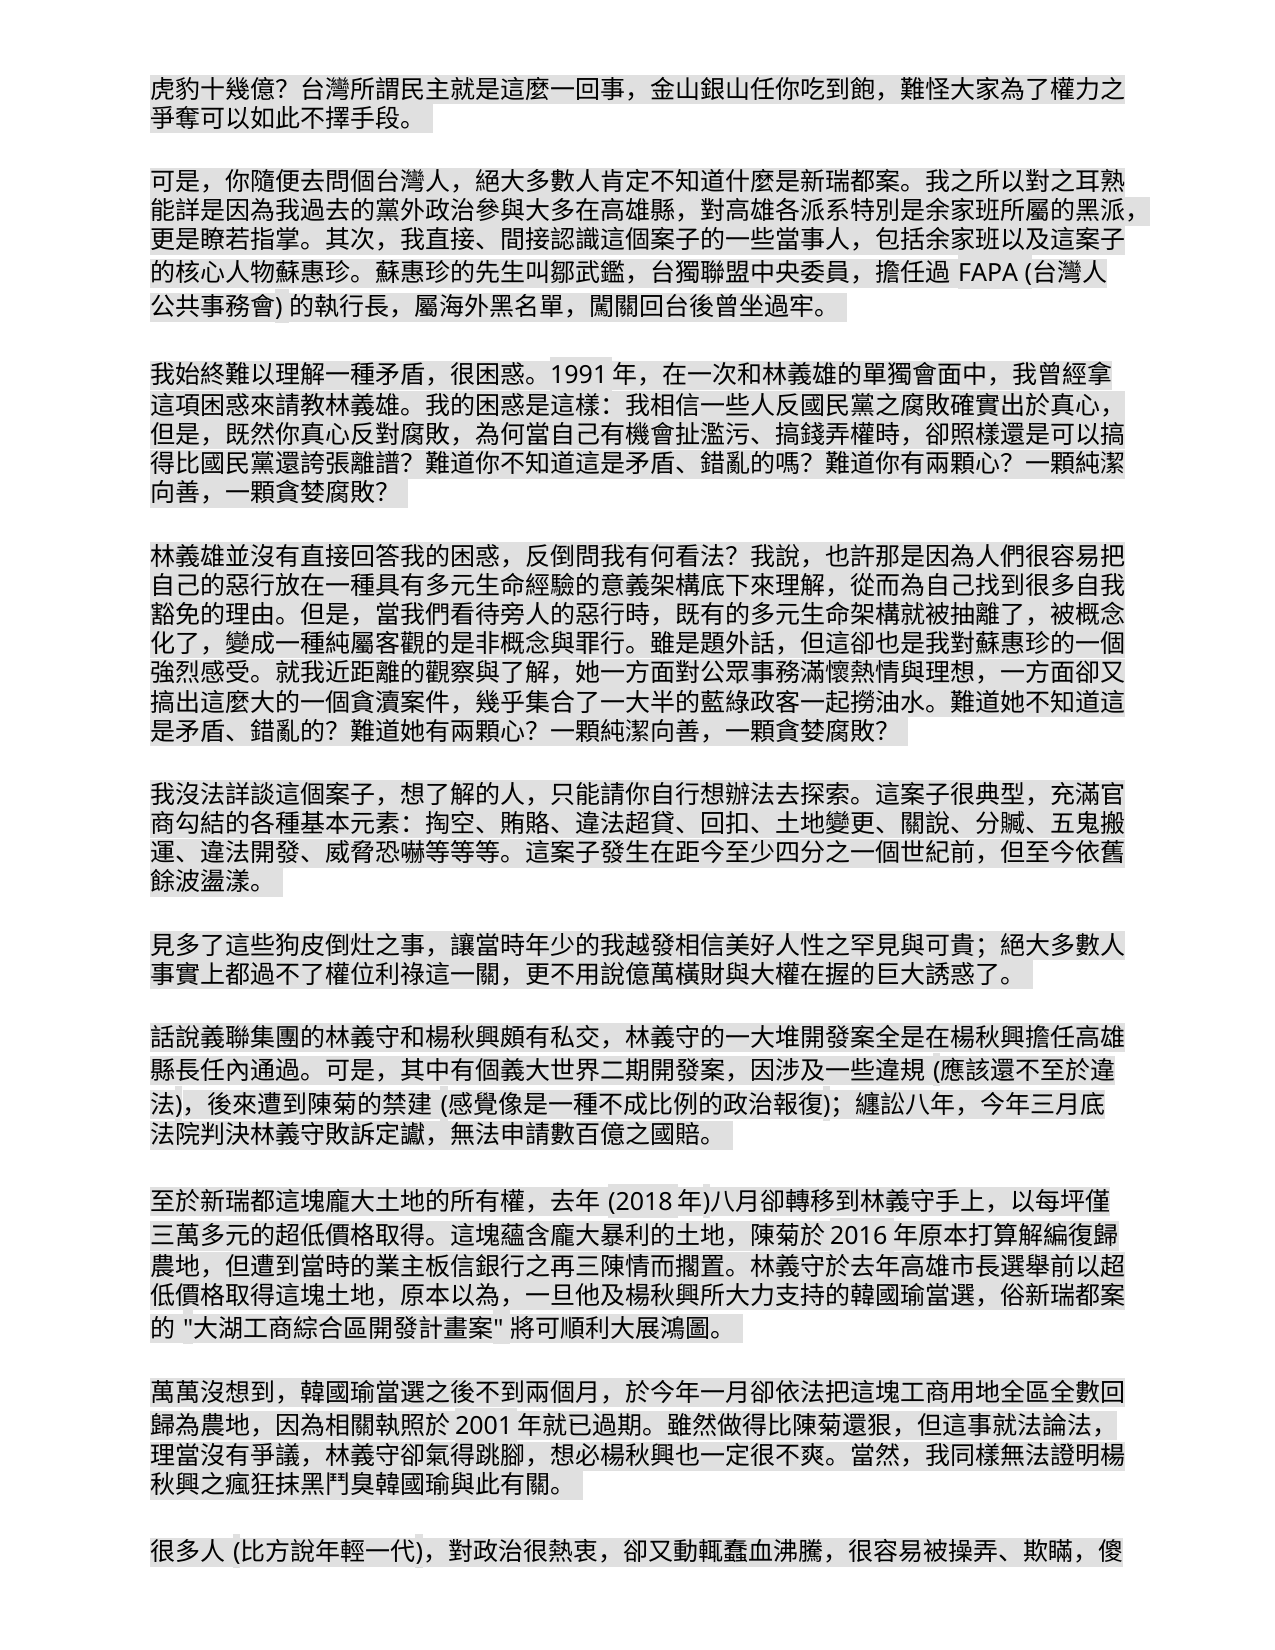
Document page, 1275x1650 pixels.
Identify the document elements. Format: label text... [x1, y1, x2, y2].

text 卡韓政變 (147)：還記得新瑞都嗎？ 陳真 2019. 08. 19. 當一個人瘋狂地以各種莫須有的罪名、空洞修辭與渲染乃至造謠與抹黑，來對一個無辜的人進行人格毀滅時，可能的動機有二，一是啣命行事，一是私人因素，抑或是兩者兼具。 市面上普遍傳言，楊秋興原本以為可以擔任高雄市副市長，不料事與願違，因而挾怨報復韓國瑜。這事當然永遠不可能證實，不過我相信，倘若當初韓國瑜提名他當副市長，賦予大權，今天的楊秋興絕不會把韓國瑜當成殺父仇人般地拼命抹黑。 楊秋興是郭台銘的人馬，這點無可否認；郭自然很樂意看到楊抓狂似地攻擊韓國瑜，但若要說郭台銘可以操控楊秋興到這等瘋狂地步，恐怕也不太容易。也就是說，楊秋興之攻擊韓國瑜，欲置之於死地，相當程度上是出於自發性。 這讓我想到一件事。這事若要說完，恐怕得說上七天七夜。常有人問我官商如何勾結，我心裏不時就會想到這個案子。這案子可說是李登輝展開黑金政治的第一道序幕，發生在距今大約25-26年前。一個人倘若想了解台灣政治這門 "生意" 的基本運作，那麼，這案子就是個經典教材，叫做新瑞都案。 市面上有部電影叫 "血觀音"，據說就是以這案子做為劇本。我沒看過這電影，但是短短兩小時的電影恐怕也只能拍出冰山一角；其陰暗複雜與醜陋程度，匪夷所思，令人瞠目結舌，牽扯無數藍綠政治人物，大家都想從中撈上一大票；吃相之難看，令人觸目驚心。光是其中僅僅一人之回扣，就高達將近11億。你想，你得撈上多少錢，才能支付各方豺狼虎豹十幾億？台灣所謂民主就是這麼一回事，金山銀山任你吃到飽，難怪大家為了權力之爭奪可以如此不擇手段。 可是，你隨便去問個台灣人，絕大多數人肯定不知道什麼是新瑞都案。我之所以對之耳熟能詳是因為我過去的黨外政治參與大多在高雄縣，對高雄各派系特別是余家班所屬的黑派，更是瞭若指掌。其次，我直接、間接認識這個案子的一些當事人，包括余家班以及這案子的核心人物蘇惠珍。蘇惠珍的先生叫鄒武鑑，台獨聯盟中央委員，擔任過 FAPA (台灣人公共事務會) 的執行長，屬海外黑名單，闖關回台後曾坐過牢。 我始終難以理解一種矛盾，很困惑。1991年，在一次和林義雄的單獨會面中，我曾經拿這項困惑來請教林義雄。我的困惑是這樣：我相信一些人反國民黨之腐敗確實出於真心，但是，既然你真心反對腐敗，為何當自己有機會扯濫污、搞錢弄權時，卻照樣還是可以搞得比國民黨還誇張離譜？難道你不知道這是矛盾、錯亂的嗎？難道你有兩顆心？一顆純潔向善，一顆貪婪腐敗？ 林義雄並沒有直接回答我的困惑，反倒問我有何看法？我說，也許那是因為人們很容易把自己的惡行放在一種具有多元生命經驗的意義架構底下來理解，從而為自己找到很多自我豁免的理由。但是，當我們看待旁人的惡行時，既有的多元生命架構就被抽離了，被概念化了，變成一種純屬客觀的是非概念與罪行。雖是題外話，但這卻也是我對蘇惠珍的一個強烈感受。就我近距離的觀察與了解，她一方面對公眾事務滿懷熱情與理想，一方面卻又搞出這麼大的一個貪瀆案件，幾乎集合了一大半的藍綠政客一起撈油水。難道她不知道這是矛盾、錯亂的？難道她有兩顆心？一顆純潔向善，一顆貪婪腐敗？ 我沒法詳談這個案子，想了解的人，只能請你自行想辦法去探索。這案子很典型，充滿官商勾結的各種基本元素：掏空、賄賂、違法超貸、回扣、土地變更、關說、分贓、五鬼搬運、違法開發、威脅恐嚇等等等。這案子發生在距今至少四分之一個世紀前，但至今依舊餘波盪漾。 見多了這些狗皮倒灶之事，讓當時年少的我越發相信美好人性之罕見與可貴；絕大多數人事實上都過不了權位利祿這一關，更不用說億萬橫財與大權在握的巨大誘惑了。 話說義聯集團的林義守和楊秋興頗有私交，林義守的一大堆開發案全是在楊秋興擔任高雄縣長任內通過。可是，其中有個義大世界二期開發案，因涉及一些違規 (應該還不至於違法)，後來遭到陳菊的禁建 (感覺像是一種不成比例的政治報復)；纏訟八年，今年三月底法院判決林義守敗訴定讞，無法申請數百億之國賠。 至於新瑞都這塊龐大土地的所有權，去年 (2018年)八月卻轉移到林義守手上，以每坪僅三萬多元的超低價格取得。這塊蘊含龐大暴利的土地，陳菊於2016 年原本打算解編復歸農地，但遭到當時的業主板信銀行之再三陳情而擱置。林義守於去年高雄市長選舉前以超低價格取得這塊土地，原本以為，一旦他及楊秋興所大力支持的韓國瑜當選，俗新瑞都案的 "大湖工商綜合區開發計畫案" 將可順利大展鴻圖。 萬萬沒想到，韓國瑜當選之後不到兩個月，於今年一月卻依法把這塊工商用地全區全數回歸為農地，因為相關執照於2001年就已過期。雖然做得比陳菊還狠，但這事就法論法，理當沒有爭議，林義守卻氣得跳腳，想必楊秋興也一定很不爽。當然，我同樣無法證明楊秋興之瘋狂抹黑鬥臭韓國瑜與此有關。 很多人 (比方說年輕一代)，對政治很熱衷，卻又動輒蠢血沸騰，很容易被操弄、欺瞞，傻到爆。這些人往往有三項完全錯誤的觀念： 一是以為民進黨比國民黨清廉。 二是以為，倘若民進黨不清廉，那也是最近幾年 "才開始" 變壞。 三是以為民進黨和國民黨理念水火不容。 這三項認知當然都是錯的，而且錯得離譜。只要有錢可撈，藍綠兩黨基本上是有志一同，但是綠的撈得更猛、更不要臉，而且都已經撈了二、三十年，不是最近幾年才變壞。 大家不妨花點時間看看底下這篇其實寫得不痛不癢的文章，寫得很溫和含蓄 (也有提到新瑞都案)，但你要注意，這文章的日期距今20年，也就是1999年。大家想像一下，當民進黨都還在野、根本沒什麼權力時，就已經貪婪成那樣子。過去這 20年來，綠色勢力在美國協助下，成為政治主流，大權在握，呼風喚雨，那種貪婪程度，根本不是舊國民黨所能比擬。 一般人所理解的台灣政治，離事實真相非常非常非常遙遠，報紙或電視每天就是鬼扯蛋。最近瘋狂炒作什麼麻將案，指控韓國瑜在今年春節大過年期間，與妻子、小孩在國外旅遊時，全家人打麻將取樂，小兒子也順便學，卻遭到疑似情治單位偷拍，於是炒作成什麼 "麻將風暴"。 各位懂我的意思吧？我們的媒體每天就是這樣鬼扯蛋，把人民幫白癡，每天炒作一些毫無意義的事，拼命抹黑乾乾淨淨的人，至於政治常態之極端齷齪、貪婪之可怕與離譜，卻幾乎完全被消音。 兩年前，為了讓戴振耀臨終前能夠和楊秋興修好，我硬著頭皮 "重返江湖"，出面促成了兩人在病床邊的大和解，同時也聽到楊秋興提起藍綠兩黨如何貪污搞錢的一些事，甚至連持槍恐嚇毫無法治之事亦所在多有。楊秋興不是三歲小孩，也不是政治菜鳥，他不可能不知道台灣政治之骯髒齷齪與貪婪。如果他有韓國瑜的什麼黑資料，拜託趕緊公佈，讓他一槍斃命。 反之，如果楊秋興所能指控韓國瑜的 "罪行"，居然僅僅只是什麼 "曾經有兩三次喝醉酒"，或甚至把立法院誤以為夜店而烏龍爆料，那麼，縱橫於政治大染缸二十多年的楊秋興，其實就是在睜眼說瞎話，故意要鬥臭、醜化韓國瑜；如果連韓去大陸念書都能說成什麼通匪或忠貞問題，那麼，楊所大力支持的郭台銘豈不是通匪通得更厲害更窩囊更卑鄙千百倍以上。 政治是眾人之事，選舉則是各有所好，但是非標準卻理當一致，而不是四面八方藍綠白有志一同全部對準韓國瑜，每天無日無之的抹黑，連當眾挖鼻孔都能說成罪大惡極；另一方面卻又對於真正違法亂紀、行不由徑的貪婪人渣們百般美化歌頌。幾十年來，我們始終活在這樣一種充滿詐欺、顛倒是非黑白的政治與媒體環境中。 ================= 承受苦難易 抗拒誘惑難 今周刊 江麗慧 1999. 11. 25. 前一陣子的台肥炒股案，扯出民進黨人經營的新瑞都和國民黨黨營事業大掌櫃泰英間有不可告人的「親密關係」。這些人以搞政治的手法操控商業行為，把過去民進黨「反商」的形象瞬間扭轉成「擁商」，而且陣容之堅強、交易之複雜，讓外界質疑民進黨愈來愈有財團化的傾向了。不過，這是民進黨邁向執政的嚴厲考驗。套用一句民進黨前主席施明德的名言：「承受苦難容易，抗拒誘惑很難。」許多民進黨人正陷入天人交戰的情境。 剛過完十三歲生日的民進黨，已是台灣十三個縣市的執政黨了，執政人口占全國總人口數的六六．二一％，執政面積則為四七．五五％。和國民黨長期「一黨獨大」相較，民進黨不算太壯大，但它對政商關係的經營，卻深具潛力，非僅看準高科技明星產業猛投資，也不放棄與傳統產業企業主策略聯盟，許多「科技新貴」正順勢而生。 黃信介與余陳月瑛是「土地公」與「土地婆」 以前民進黨的街頭革命精神，讓它成為企業界眼中社會不安定的因素，所以民進黨只能和企業主以理念神交，卻無法合作深交。在那個靠罵國民黨就能當選的年代，民進黨人批判、臧否對手的能力，通常就是他們政治獻金的「身價」，造就了不少全國性政治明星。像陳水扁和長榮集團張榮發，謝長廷和日成營造王世堅等之間關係都非同小可。 在民進黨內真正自己經營事業的人，都是祖上有德留下家業，像陽信商銀董事長陳勝宏、環球證券董事長林文郎等，他們是黨內少見具有市場色彩的生意人；或是先人眼光獨到，讓子孫成為「大地主」的，像余陳月瑛和黃信介是黨內南北兩大地王，因為他們常常接濟同志，而成為民進黨的「土地婆」和「土地公」；也有憑著自己的一技之長，而有專業收入，過著不錯生活的，像陳繼盛、江鵬堅等多位律師出身者。其餘多數為小康之家，生活不會太富裕，但至少餓不死人。 後來，民進黨在立法院席次成長快速，對許多政府政策也具有實質影響力，而且經濟自由化之後，許多賺錢機會都與立法院脫離不了關係，使立委身價水長船高，民進黨當然也不自外於這個大環境；加上民進黨在地方執政累積的資源，以及為順利執政而必須「政通人和」的壓力，各路人馬紛紛找上門來，使若干卸任縣市長特別容易沾腥附騷。不過，這現象也意味著民進黨人有更多機會「廣開錢路」，為自己的政治前途多作盤算。 究竟民進黨人如何從一窮二白的困境中，為自己創造「無限錢途」？甚至在去年金融風暴發生後，成為眾多地雷公司負責人爭相請見求援的對象？從民進黨政治人物中有愈來愈多的「董事長」、「總經理」看來，這不該是個虛擬問題。 林忠正投對明主邱復生 如果分類說明，可將民進黨政治人物賺錢方式概分成七種類型。第一種是「投效孟嘗君」型，以林忠正最富代表性。林忠正的財經學術背景，以及曾任黨主席 (施明德) 特別助理的身分，為著要幫民進黨募款，以及為施明德爭取政治獻金，而有較多機會與企業界接觸。 很多企業主眼見民進黨在台灣政壇勢力日漸茁壯，試著要與民進黨結交朋友之時，個性隨和、沒有架子、對財經議題又「一點就通」的林忠正，就是他們的最佳窗口。施明德幾次參選，林忠正協助功不可沒。而民進黨開始與企業主交往，林忠正為政、商兩界所做的語言、理念「翻譯」是重要觸媒。 由於林忠正遊走政商兩界人脈豐沛，深受施明德好友邱復生的賞識，而投效年代集團，先任副董事長，為年代規畫上櫃作業之後，又升任董事長，還常常為年代轉投資事業做顧問，成為邱復生進出商場的重要策士。林忠正為邱復生開疆闢土，也得到邱合理的禮遇和回饋。而且林忠正和民進黨的深厚淵源，相當程度也是邱復生精心選買的「政治保險」。 園區醫生柯建銘搖身變科技立委 第二類是「時勢造英雄」型。以柯建銘為最佳典範。柯建銘從第二屆開始擔任立法委員，適逢台灣高科技產業快速起飛，而且新竹科學園區又是他的選區，所以柯建銘以新竹中學、中山醫學院牙醫系、淡江管科所畢業的優異學歷，受到園區知識分子的歡迎。 而且柯建銘是最早經營園區的立委，又以經濟、預算和科技委員會為耕耘重點，目前是行政院ＮＩＩ民間諮詢委員會法規小組召集人，更是立院跨黨派次級團體「財經立法促進社」的副會長，因為天時、地利、人和全站他這邊，所以他是全台最資深、也是最有資源的「科技立委」。 由於柯建銘服務周到，不太會拒絕別人，牌桌上朋友也不少，所以除了經營地方之外，他服務種類眾多，常常必須「通勤應酬」，行程滿得擠不出時間休息。所以柯建銘為應付大量的服務業務，聘用陣容可觀的助理群，不但編制內助理月薪高人一等 (民進黨立委助理最高薪六萬元) ，而且還有很多兼差顧問，為選民打點各種疑難雜症，包括幫財務發生危機的企業主尋找資金。 因為柯建銘有為高科技業服務的經驗，對人又是來者不拒，所以他在全民電通投資公司成立時擔任總經理，前些時日又升任副董事長，為全民電通帶進成佳國際、資訊傳真和數位聯合等長期投資標的。柯建銘還代表全民電通擔任民視監察人。最近，他又不好意思拒絕年代集團的推派，出任年華投顧董事長一職。 繼柯建銘之後，民進黨內有心耕耘高科技人脈的，還有鄭寶清和王幸男兩人。龍潭渴望軟體園區是桃園地區立委鄭寶清的選區；而王幸男也頗用心經營南科，透過台南縣長陳唐山執政的資源，和他與奇美董事長許文龍之間多年的釣友情誼，王幸男很有優勢為角逐下屆縣長打根基。 吳子嘉可以執行十五個立委意志 第三種是長袖善舞的「縱橫家」類型，靠著便給的口才和豐富的人脈，仲介成功很多難以想像的組合，吳子嘉就是這種天生靠嘴巴吃飯的人。吳子嘉以承攬電機工程起家，和國民黨、太子幫和江湖人頗有往來，但跟各路人馬都能和平共處，所以遊走政商兩界很吃得開。 他先委身施明德陣營，扮演客卿角色獻策；再當許信良的金主，為許募款分憂解勞；現在他是張俊宏的軍師，帶領老牌政治人學習現代商業行為，更是張俊宏涉足媒體經營的「影武者」，以及立法院新世紀國會辦公室「特別顧問」，可執行十五位立委的集體意志。 由於吳子嘉生意人的背景關係複雜，曾經負責全民電通的投資決策，又擔任環球電視董事長，所以很多需錢孔急的企業主紛紛找上門來，像台中商銀和精英都找過吳子嘉長談。而且吳子嘉和劉泰英也是頗有交情的生意朋友，彼此「酒味相投」，為民進黨和國民黨合作事業搭起一座橋。 第四類是「聚沙成塔」型，以設立基金會的方式累積個人競選資源，像民進黨很多政治人物都這樣做，一則可以用「公益」包裝政治獻金，二則獻金不直接進入政治人物名下，可以避免企業主的困擾，並增加政治人物資源調度的靈活性。像陳水扁有福爾摩沙基金會、謝長廷有新文化基金會、張俊宏有城鄉改造基金會、王拓有春風基金會、沈富雄有首都基金會、施明德有新台灣基金會、林豐喜有稻草人基金會……。因此有人戲稱，民進黨政治人物都是「吃雞精長大的」。 林文郎，陳勝宏充滿濃厚市場味 第五類是「市場主力」型，以林文郎、陳勝宏為標準類型。林、陳兩人有金融、證券實務經驗，又與市場主力多所交往，消息靈通自不在話下，但也因此有很機會與問題公司、爭議人士的名字掛在一起。只要市場傳聞有民進黨人士涉嫌介入炒股，林、陳兩人總被優先點名，像台鳳事件讓人想起林文郎；台肥事件指向陳勝宏。不過林文郎曾應股市名嘴山水老師之邀，以萬眾投資法人代表身分，擔任過中櫃董事一個月時間，難怪有關他的市場傳言總有一大堆。除了陳勝宏與林文郎外，新竹縣選出的立委張學舜勤於遊走證券公司，經常有問題就一通電話打到證期會主委林宗勇那裡。 第六類是「吸金創業」型，尤以蔡同榮、張俊宏為最。蔡同榮在海外有很多為台獨運動募款的經驗，他回台推動公投鍥而不捨，並以「民間」為號召，用小額募款方式集資創辦民視，將自己從被採訪的新聞人物，變成指揮調度記者採訪的媒體老闆。 而張俊宏當初也以「全民」為名，為籌辦電視而廣納各界資金，結果民間、全不和，全民轉而將大部分募得資金，搶搭投資高科技順風車，造就了今天的全民電通。不過，對張俊宏而言，投資全民電通的獲利遠大過投資媒體，目前身為環球名譽董事長的他，總是被支持群眾打電話痛罵，說民進黨投資的電視怎可讓新黨的李敖暢所欲言？ 嚴格說來，民進黨人並不怎麼富有，少有銜金湯匙出世的人，而且多數人還略帶那麼一點酸味。雖然說金錢不是萬能，但沒有錢萬萬不能，在選舉必須花錢的提下，有心朝政壇發展的人，無不想盡辦法解決財源問題。而與其看人臉色、向人開口伸手，不如靠自己賺錢來得有尊嚴。所以有愈來愈多民進黨政治人物傾向跨足商界，讓自己成為半個生意人。 就瑞都案讓民進黨政商關係曝光 以這次台肥案為例，「新瑞都集團」儼然是民進黨財團化的「罪證」，傳言被扯、涉入的就有卸任縣長、縣議員和現任立委，關係人牽牽扯扯就像一串肉粽。 高雄余家在地方上長期經營，余陳月瑛母子四人中就出過兩位縣長、三位立委和兩位省議員，而縣長對都市重劃有決策權，立委和省議員也有政策質詢權和預算審查權，這種從上游到下游、從地方到中央的「分工」，讓余家成為有心人爭取投資的顯著標的。 偏偏余陳月瑛又是一個不太會拒絕別人的好人，縣議員出身的蘇惠珍曾是她的基層樁腳，蘇的愛人同志鄒武鑑早年又是ＦＡＰＡ執行長，因著余家和黨外的深厚淵源，余陳對蘇惠珍不可能說「不」，只是余陳在民進黨內輩分頗高，蘇惠珍拱出余陳當頭真是無往不利。 當時余陳是全民電通的董事長，又是民視總裁，看在余陳是新瑞都籌備處主任的分上，而且鄒武鑑和時任全民電通副董事長的張俊宏又是南投同鄉，所以蘇惠珍得以在全民電通董事會中「專案報告」新瑞都開發案。雖然余陳在表決時技術性離席，迴避利益衝突問題，但全民電通還是很捧場地以面額認購了三億二千五百萬元，使新瑞都成為全民電通專業經理人眼中「很痛的投資」。 這個個案讓高雄余家班、民進黨色彩濃厚的全民電通、國民黨財務總管劉泰英父子，和知名企業界人士的合作關係曝光，讓外界看得連呼嘖嘖。不過，如果仔觀察比較，可以發現國民黨黨營事業建基在過去許多政治特權之上，才能有今天這樣的規模。而民進黨人開創事業，則是憑藉關係和手腕，抓準時點，打蛇隨棍上。單單這一點，民進黨政治人物發財潛力無窮。 [150, 75, 1125, 1568]
